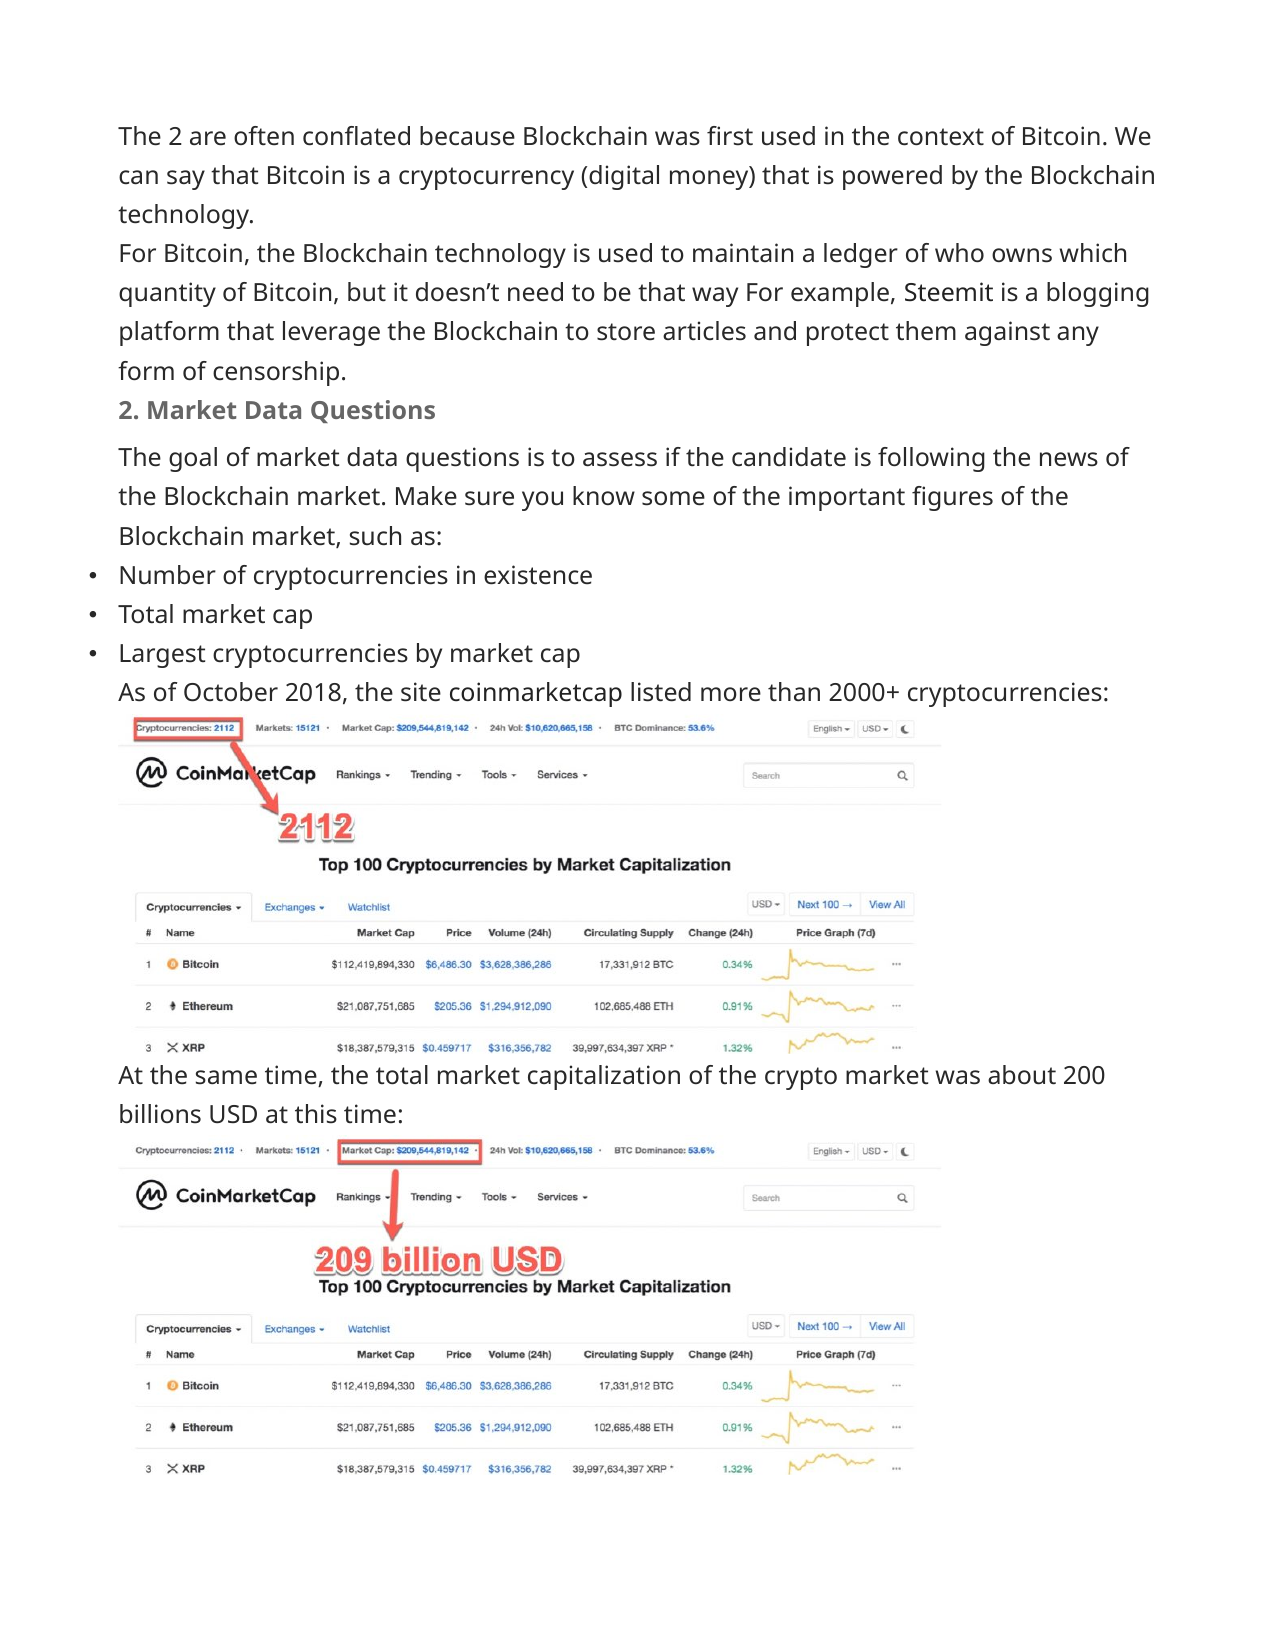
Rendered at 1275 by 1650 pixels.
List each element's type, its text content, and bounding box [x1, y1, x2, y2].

text The goal of market data questions is to assess if the candidate is following the news of the Blockchain market. Make sure you know some of the important figures of the Blockchain market, such as: [118, 440, 1157, 552]
picture [118, 1135, 942, 1475]
list Number of cryptocurrencies in existence [118, 557, 1157, 591]
text The 2 are often conflated because Blockchain was first used in the context of Bitcoin. We can say that Bitcoin is a cryptocurrency (digital money) that is powered by the Blockchain technology. [118, 118, 1157, 231]
text At the same time, the total market capitalization of the crypto market was about 200 billions USD at this time: [118, 1057, 1157, 1131]
list Largest cryptocurrencies by market cap [118, 636, 1157, 670]
list Total market cap [118, 597, 1157, 631]
picture [118, 714, 942, 1054]
text For Bitcoin, the Blockchain technology is used to maintain a ledger of who owns which quantity of Bitcoin, but it doesn’t need to be that way For example, Steemit is a blogging platform that leverage the Blockchain to store articles and protect them against any form of censorship. [118, 236, 1157, 387]
text As of October 2018, the site coinmarketcap listed more than 2000+ cryptocurrencies: [118, 675, 1157, 709]
subtitle 2. Market Data Questions [118, 392, 1157, 426]
